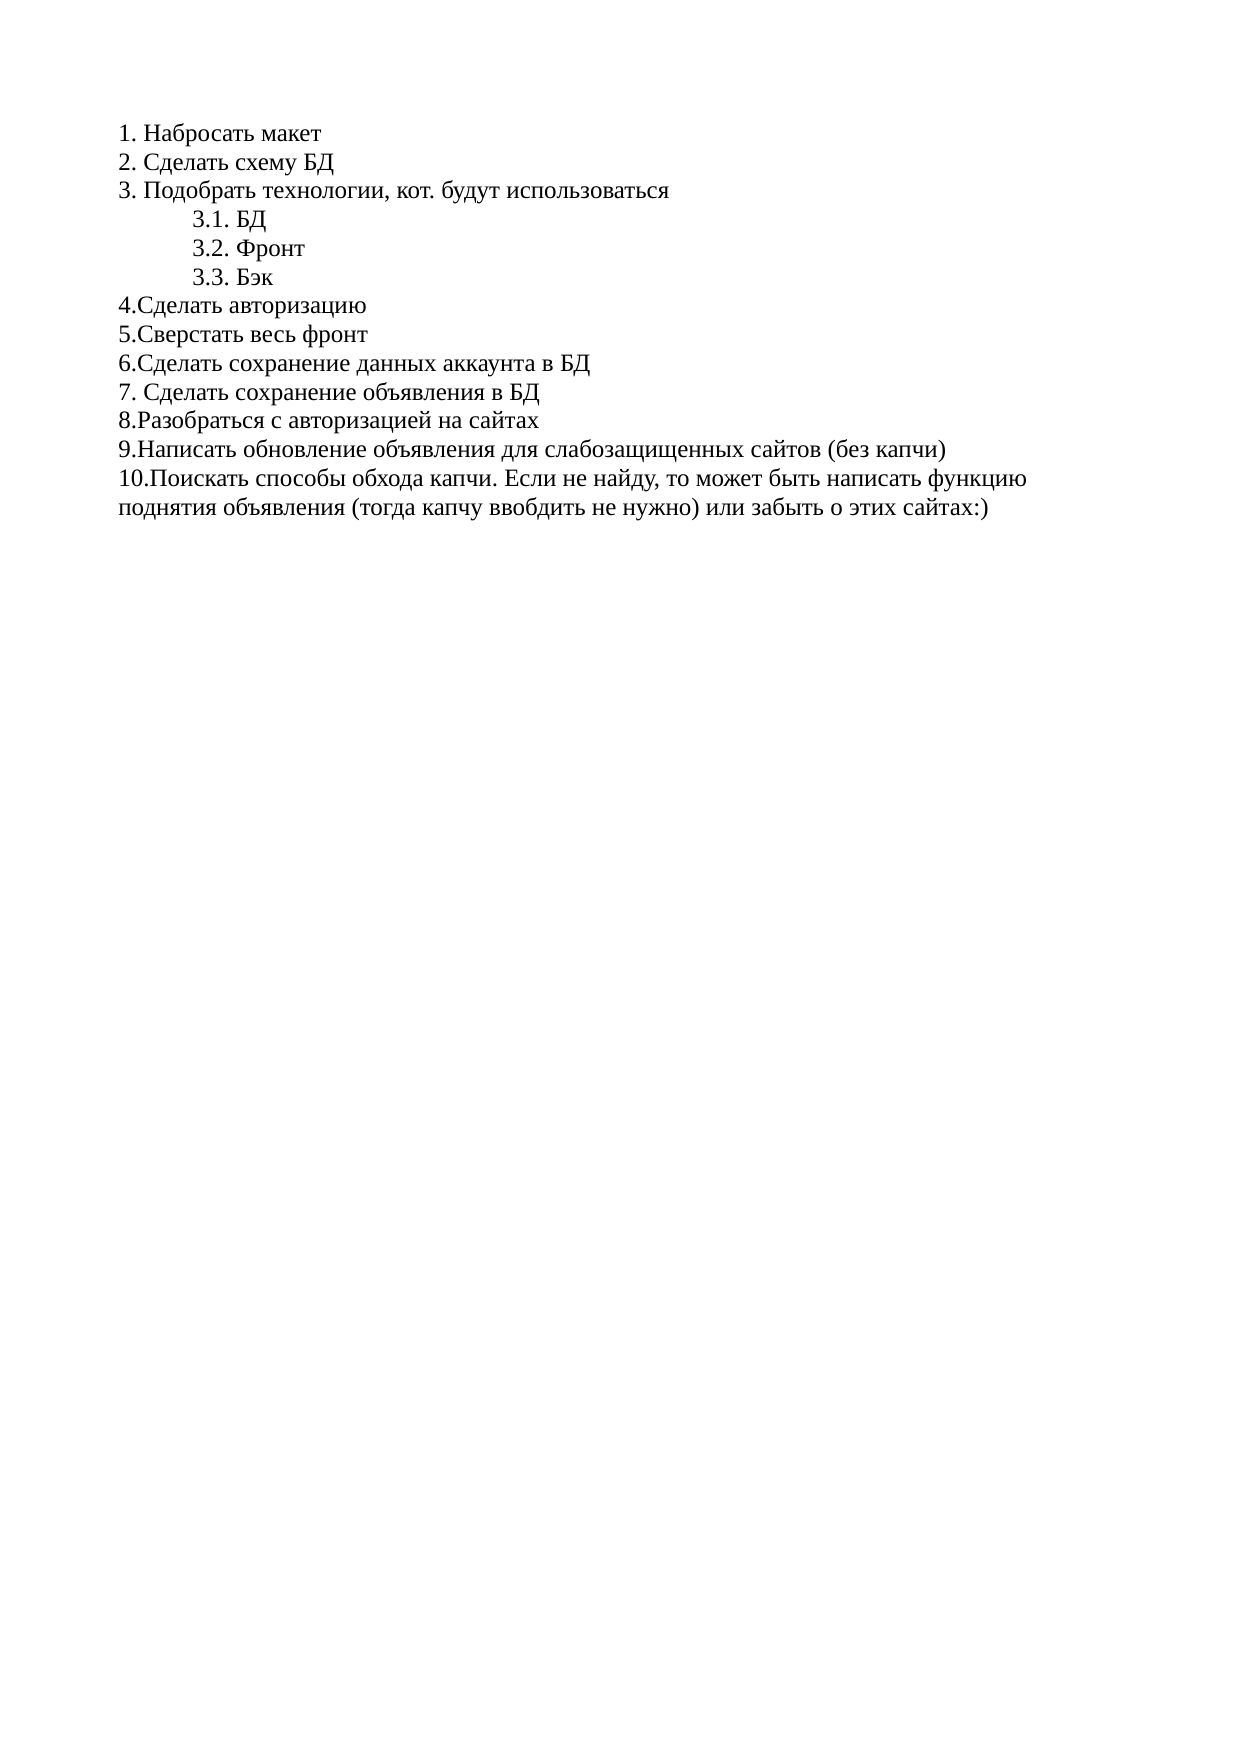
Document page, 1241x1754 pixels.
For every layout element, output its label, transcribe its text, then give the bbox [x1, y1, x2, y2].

text 5.Сверстать весь фронт [118, 319, 1122, 348]
text 7. Сделать сохранение объявления в БД [118, 377, 1122, 406]
text 1. Набросать макет [118, 118, 1122, 147]
text 3.2. Фронт [118, 233, 1122, 262]
text 6.Сделать сохранение данных аккаунта в БД [118, 348, 1122, 377]
text 3.1. БД [118, 204, 1122, 233]
text 8.Разобраться с авторизацией на сайтах [118, 406, 1122, 434]
text 4.Сделать авторизацию [118, 291, 1122, 319]
text 9.Написать обновление объявления для слабозащищенных сайтов (без капчи) [118, 434, 1122, 463]
text 3.3. Бэк [118, 262, 1122, 291]
text 10.Поискать способы обхода капчи. Если не найду, то может быть написать функцию поднятия объявления (тогда капчу ввобдить не нужно) или забыть о этих сайтах:) [118, 463, 1122, 521]
text 2. Сделать схему БД [118, 147, 1122, 176]
text 3. Подобрать технологии, кот. будут использоваться [118, 176, 1122, 204]
